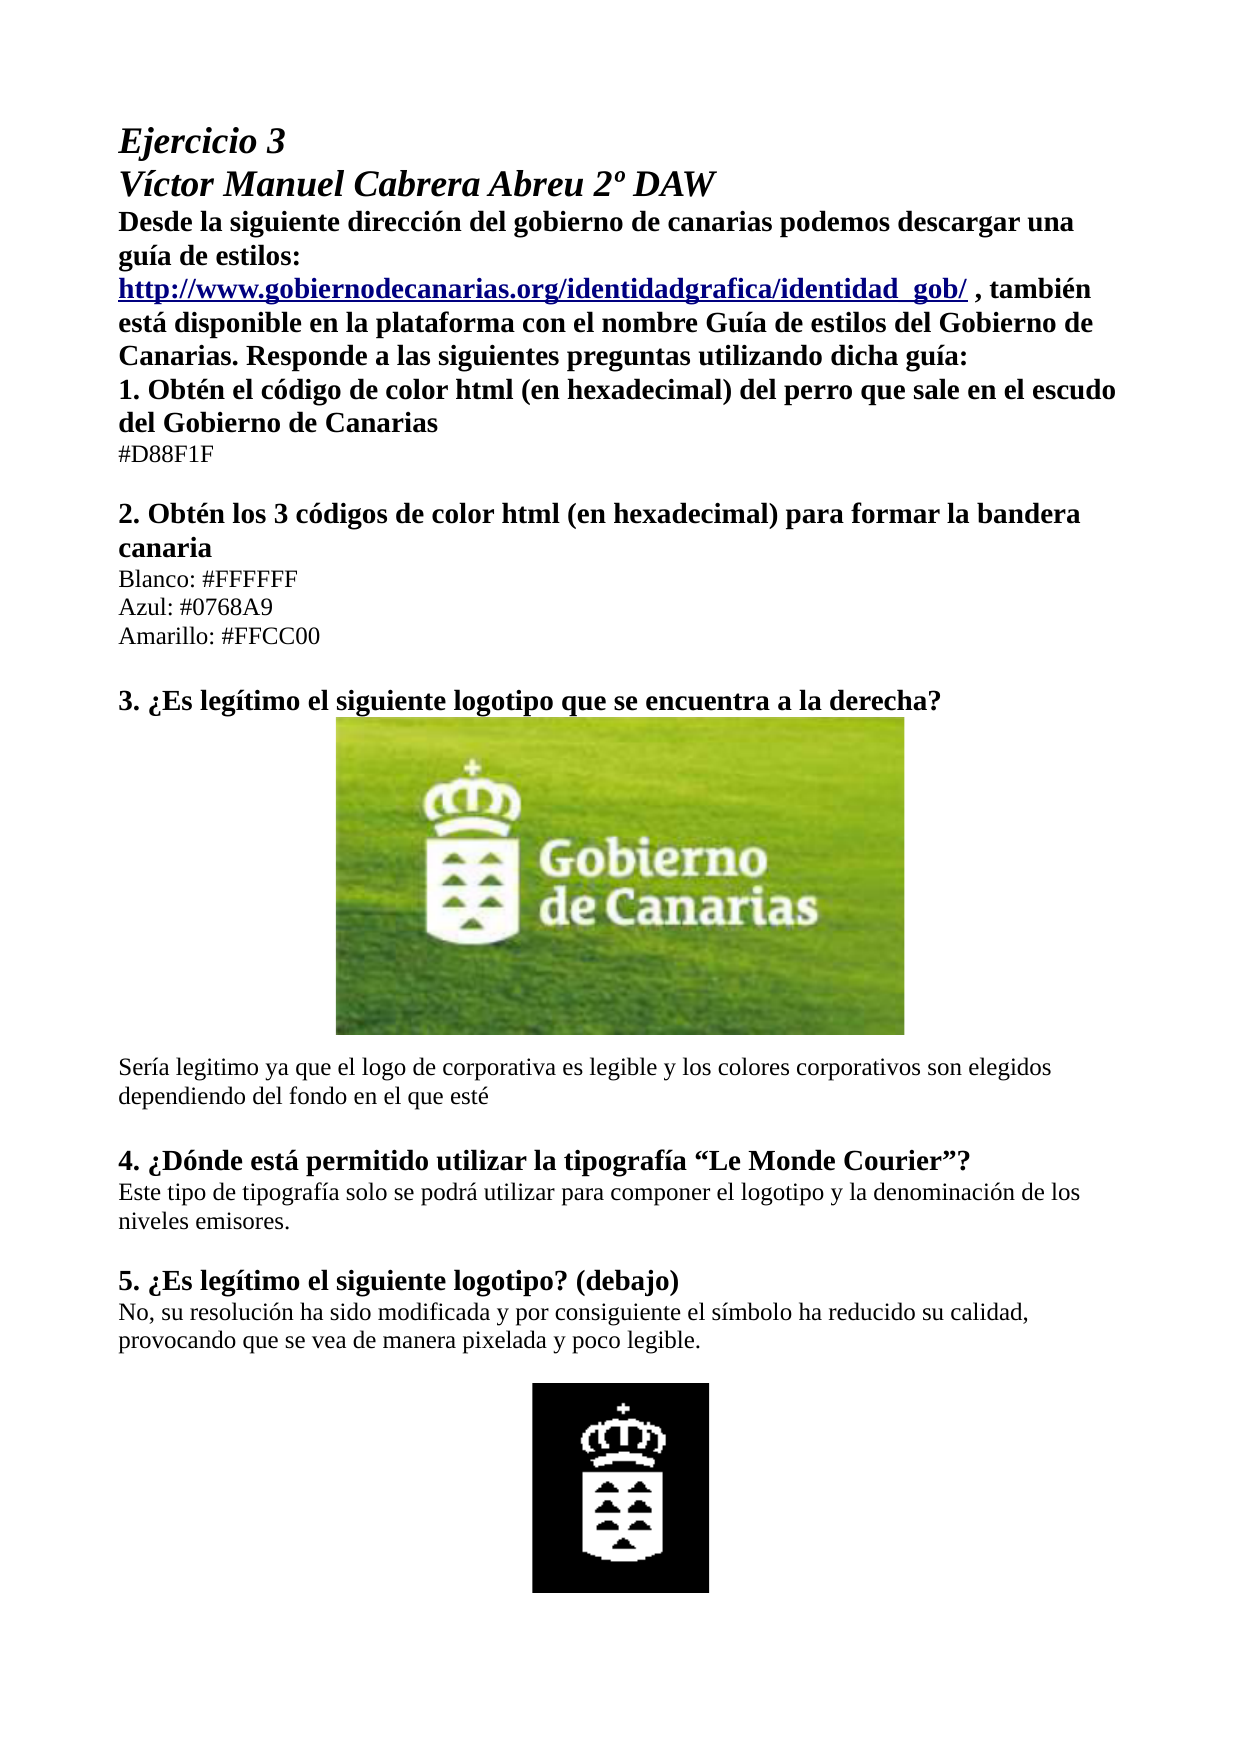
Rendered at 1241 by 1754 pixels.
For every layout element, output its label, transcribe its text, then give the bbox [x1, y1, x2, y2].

text 2. Obtén los 3 códigos de color html (en hexadecimal) para formar la bandera canaria [118, 497, 1122, 564]
text Blanco: #FFFFFF [118, 564, 1122, 592]
picture [335, 717, 905, 1035]
text Azul: #0768A9 [118, 592, 1122, 621]
text 4. ¿Dónde está permitido utilizar la tipografía “Le Monde Courier”? [118, 1143, 1122, 1177]
text Desde la siguiente dirección del gobierno de canarias podemos descargar una guía de estilos: http://www.gobiernodecanarias.org/identidadgrafica/identidad_gob/ , también está disponible en la plataforma con el nombre Guía de estilos del Gobierno de Canarias. Responde a las siguientes preguntas utilizando dicha guía: 1. Obtén el código de color html (en hexadecimal) del perro que sale en el escudo del Gobierno de Canarias [118, 204, 1122, 439]
text 3. ¿Es legítimo el siguiente logotipo que se encuentra a la derecha? [118, 650, 1122, 717]
picture [531, 1383, 710, 1593]
text Amarillo: #FFCC00 [118, 621, 1122, 650]
text No, su resolución ha sido modificada y por consiguiente el símbolo ha reducido su calidad, provocando que se vea de manera pixelada y poco legible. [118, 1297, 1122, 1354]
text #D88F1F [118, 439, 1122, 468]
text Este tipo de tipografía solo se podrá utilizar para componer el logotipo y la denominación de los niveles emisores. [118, 1177, 1122, 1234]
text Sería legitimo ya que el logo de corporativa es legible y los colores corporativos son elegidos dependiendo del fondo en el que esté [118, 1052, 1122, 1110]
text Ejercicio 3 [118, 118, 1122, 161]
text Víctor Manuel Cabrera Abreu 2º DAW [118, 161, 1122, 204]
text 5. ¿Es legítimo el siguiente logotipo? (debajo) [118, 1263, 1122, 1297]
